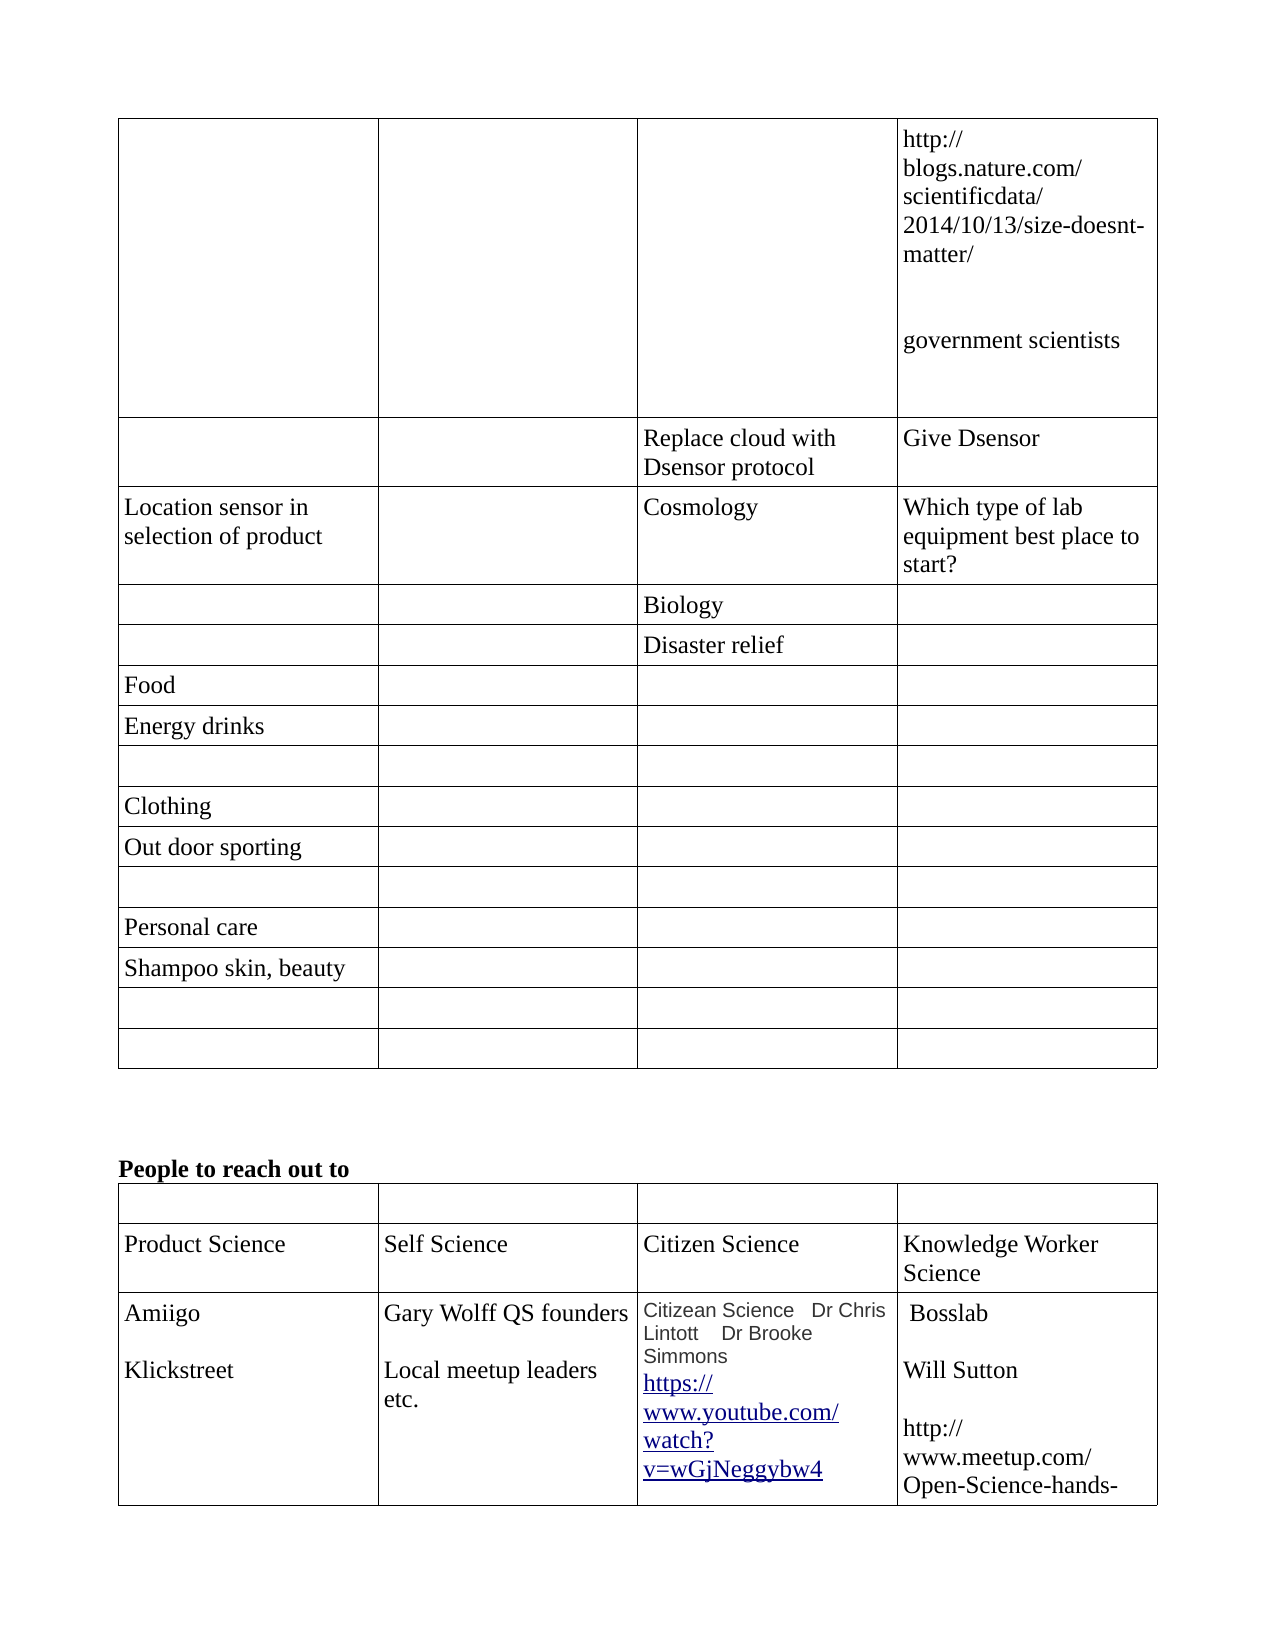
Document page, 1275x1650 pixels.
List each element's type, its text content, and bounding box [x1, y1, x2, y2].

table_cell [119, 418, 378, 486]
table_cell Gary Wolff QS founders Local meetup leaders etc. [379, 1293, 637, 1505]
table_cell [638, 666, 897, 705]
table_cell Biology [638, 585, 897, 624]
table_cell Citizen Science [638, 1224, 897, 1292]
table_cell Replace cloud with Dsensor protocol [638, 418, 897, 486]
table_cell Disaster relief [638, 625, 897, 665]
table_cell [379, 119, 637, 417]
table_cell [119, 119, 378, 417]
table_cell [898, 1029, 1157, 1068]
table_cell Bosslab Will Sutton http://www.meetup.com/Open-Science-hands- [898, 1293, 1157, 1505]
table_cell [638, 867, 897, 907]
table_cell [379, 908, 637, 947]
table_cell [638, 706, 897, 745]
table_cell [379, 1029, 637, 1068]
table_cell Cosmology [638, 487, 897, 584]
table_cell [638, 908, 897, 947]
table_cell Self Science [379, 1224, 637, 1292]
table_cell [379, 418, 637, 486]
table_cell [898, 666, 1157, 705]
table_cell [379, 988, 637, 1027]
table_cell Food [119, 666, 378, 705]
table_cell [898, 746, 1157, 786]
table_cell Energy drinks [119, 706, 378, 745]
table_cell [379, 787, 637, 826]
table_cell Citizean Science Dr Chris Lintott Dr Brooke Simmons https://www.youtube.com/watch?v=wGjNeggybw4 [638, 1293, 897, 1505]
table_cell Clothing [119, 787, 378, 826]
table_cell Knowledge Worker Science [898, 1224, 1157, 1292]
table_cell [379, 948, 637, 987]
table_cell [379, 625, 637, 665]
table_cell [119, 625, 378, 665]
table_header [119, 1184, 378, 1223]
table_cell Which type of lab equipment best place to start? [898, 487, 1157, 584]
table_cell [898, 867, 1157, 907]
text People to reach out to [118, 1154, 1157, 1183]
table_cell [119, 988, 378, 1027]
table_cell [898, 988, 1157, 1027]
table_cell [638, 988, 897, 1027]
table_cell Personal care [119, 908, 378, 947]
table_cell [638, 787, 897, 826]
table_cell [379, 746, 637, 786]
table_header [379, 1184, 637, 1223]
table_cell [898, 908, 1157, 947]
table_cell [379, 487, 637, 584]
table_cell [898, 827, 1157, 866]
table_cell [898, 585, 1157, 624]
table_cell Location sensor in selection of product [119, 487, 378, 584]
table_cell Give Dsensor [898, 418, 1157, 486]
table_cell [638, 827, 897, 866]
table_cell [119, 585, 378, 624]
table_cell Out door sporting [119, 827, 378, 866]
table_cell [119, 1029, 378, 1068]
table_cell [379, 867, 637, 907]
table_cell [898, 625, 1157, 665]
table_cell [638, 948, 897, 987]
table_cell Shampoo skin, beauty [119, 948, 378, 987]
table_cell [119, 867, 378, 907]
table_header [638, 1184, 897, 1223]
table_cell [638, 746, 897, 786]
table_cell [638, 119, 897, 417]
table_cell Product Science [119, 1224, 378, 1292]
table_cell [898, 948, 1157, 987]
table_cell [119, 746, 378, 786]
table_cell [898, 787, 1157, 826]
table_cell http://blogs.nature.com/scientificdata/2014/10/13/size-doesnt-matter/ government scientists [898, 119, 1157, 417]
table_cell [379, 827, 637, 866]
table_cell [379, 585, 637, 624]
table_cell [379, 666, 637, 705]
table_cell [379, 706, 637, 745]
table_cell [898, 706, 1157, 745]
table_cell [638, 1029, 897, 1068]
table_header [898, 1184, 1157, 1223]
table_cell Amiigo Klickstreet [119, 1293, 378, 1505]
